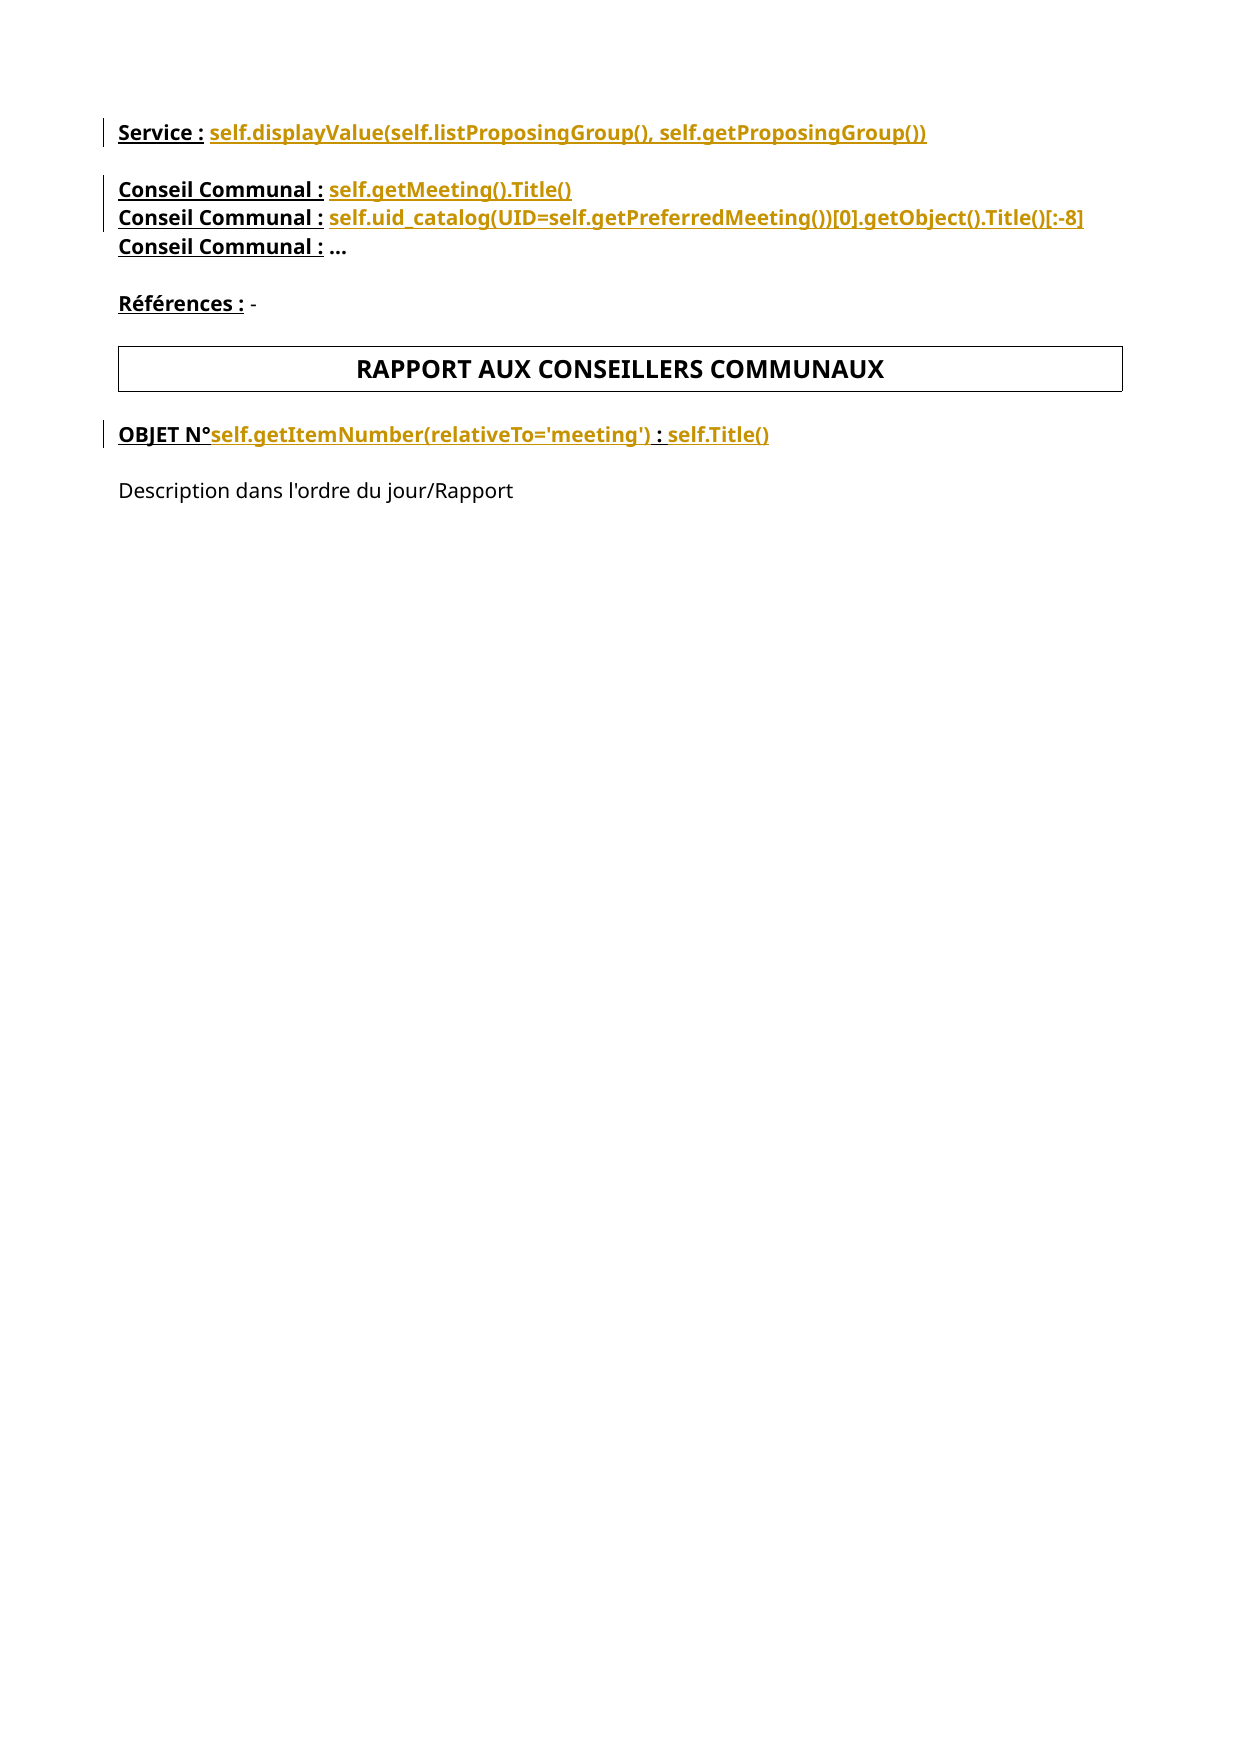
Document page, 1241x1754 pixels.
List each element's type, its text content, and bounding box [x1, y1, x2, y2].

text Conseil Communal : self.getMeeting().Title() [118, 175, 1122, 203]
table_header RAPPORT AUX CONSEILLERS COMMUNAUX [119, 347, 1122, 391]
text Description dans l'ordre du jour/Rapport [118, 477, 1122, 505]
text Conseil Communal : ... [118, 232, 1122, 260]
text Service : self.displayValue(self.listProposingGroup(), self.getProposingGroup()) [118, 118, 1122, 147]
text Conseil Communal : self.uid_catalog(UID=self.getPreferredMeeting())[0].getObject().Title()[:-8] [118, 203, 1122, 232]
text OBJET N°self.getItemNumber(relativeTo='meeting') : self.Title() [118, 420, 1122, 448]
text Références : - [118, 289, 1122, 317]
